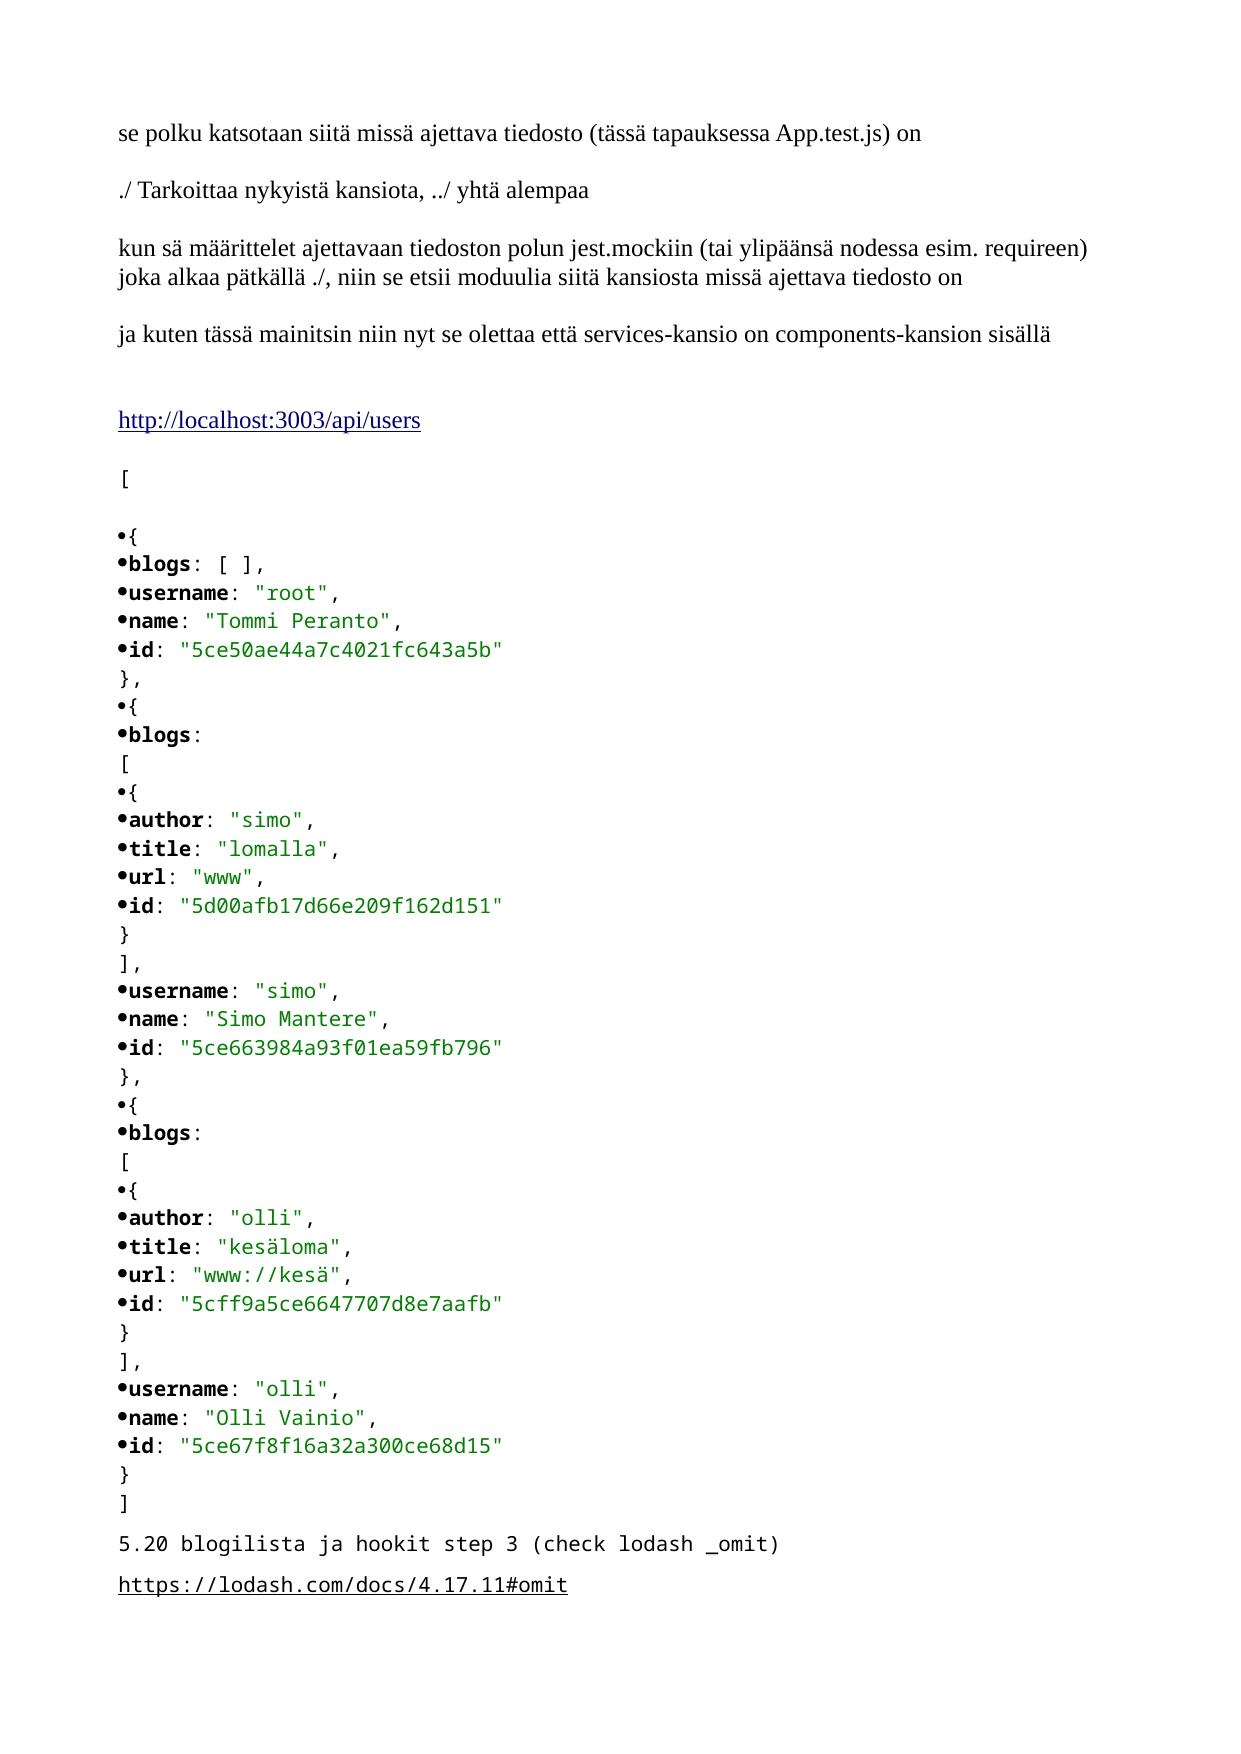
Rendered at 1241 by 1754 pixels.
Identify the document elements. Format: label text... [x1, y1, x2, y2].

text [ [118, 748, 1122, 777]
list title: "lomalla", [118, 834, 1122, 862]
list username: "simo", [118, 976, 1122, 1004]
text ja kuten tässä mainitsin niin nyt se olettaa että services-kansio on components-kansion sisällä [118, 319, 1122, 348]
list blogs: [ ], [118, 549, 1122, 578]
text ./ Tarkoittaa nykyistä kansiota, ../ yhtä alempaa [118, 176, 1122, 204]
text } [118, 1459, 1122, 1488]
list url: "www://kesä", [118, 1260, 1122, 1289]
text } [118, 919, 1122, 948]
list { [118, 692, 1122, 720]
text http://localhost:3003/api/users [118, 406, 1122, 434]
list id: "5ce663984a93f01ea59fb796" [118, 1033, 1122, 1061]
text }, [118, 1061, 1122, 1090]
list id: "5d00afb17d66e209f162d151" [118, 891, 1122, 919]
list id: "5ce67f8f16a32a300ce68d15" [118, 1431, 1122, 1459]
text [ [118, 463, 1122, 492]
list id: "5ce50ae44a7c4021fc643a5b" [118, 635, 1122, 663]
text se polku katsotaan siitä missä ajettava tiedosto (tässä tapauksessa App.test.js) on [118, 118, 1122, 147]
list name: "Simo Mantere", [118, 1004, 1122, 1033]
list author: "olli", [118, 1203, 1122, 1232]
list author: "simo", [118, 805, 1122, 834]
list id: "5cff9a5ce6647707d8e7aafb" [118, 1289, 1122, 1317]
list { [118, 777, 1122, 805]
list { [118, 1175, 1122, 1203]
text } [118, 1317, 1122, 1346]
list username: "olli", [118, 1374, 1122, 1403]
text https://lodash.com/docs/4.17.11#omit [118, 1570, 1122, 1598]
text [ [118, 1147, 1122, 1175]
text 5.20 blogilista ja hookit step 3 (check lodash _omit) [118, 1529, 1122, 1557]
text }, [118, 663, 1122, 692]
text ] [118, 1488, 1122, 1516]
list name: "Tommi Peranto", [118, 606, 1122, 635]
text ], [118, 1346, 1122, 1374]
text ], [118, 948, 1122, 976]
list name: "Olli Vainio", [118, 1403, 1122, 1431]
list blogs: [118, 1118, 1122, 1147]
text kun sä määrittelet ajettavaan tiedoston polun jest.mockiin (tai ylipäänsä nodessa esim. requireen) joka alkaa pätkällä ./, niin se etsii moduulia siitä kansiosta missä ajettava tiedosto on [118, 233, 1122, 291]
list title: "kesäloma", [118, 1232, 1122, 1260]
list url: "www", [118, 862, 1122, 891]
list blogs: [118, 720, 1122, 748]
list { [118, 521, 1122, 549]
list { [118, 1090, 1122, 1118]
list username: "root", [118, 578, 1122, 606]
